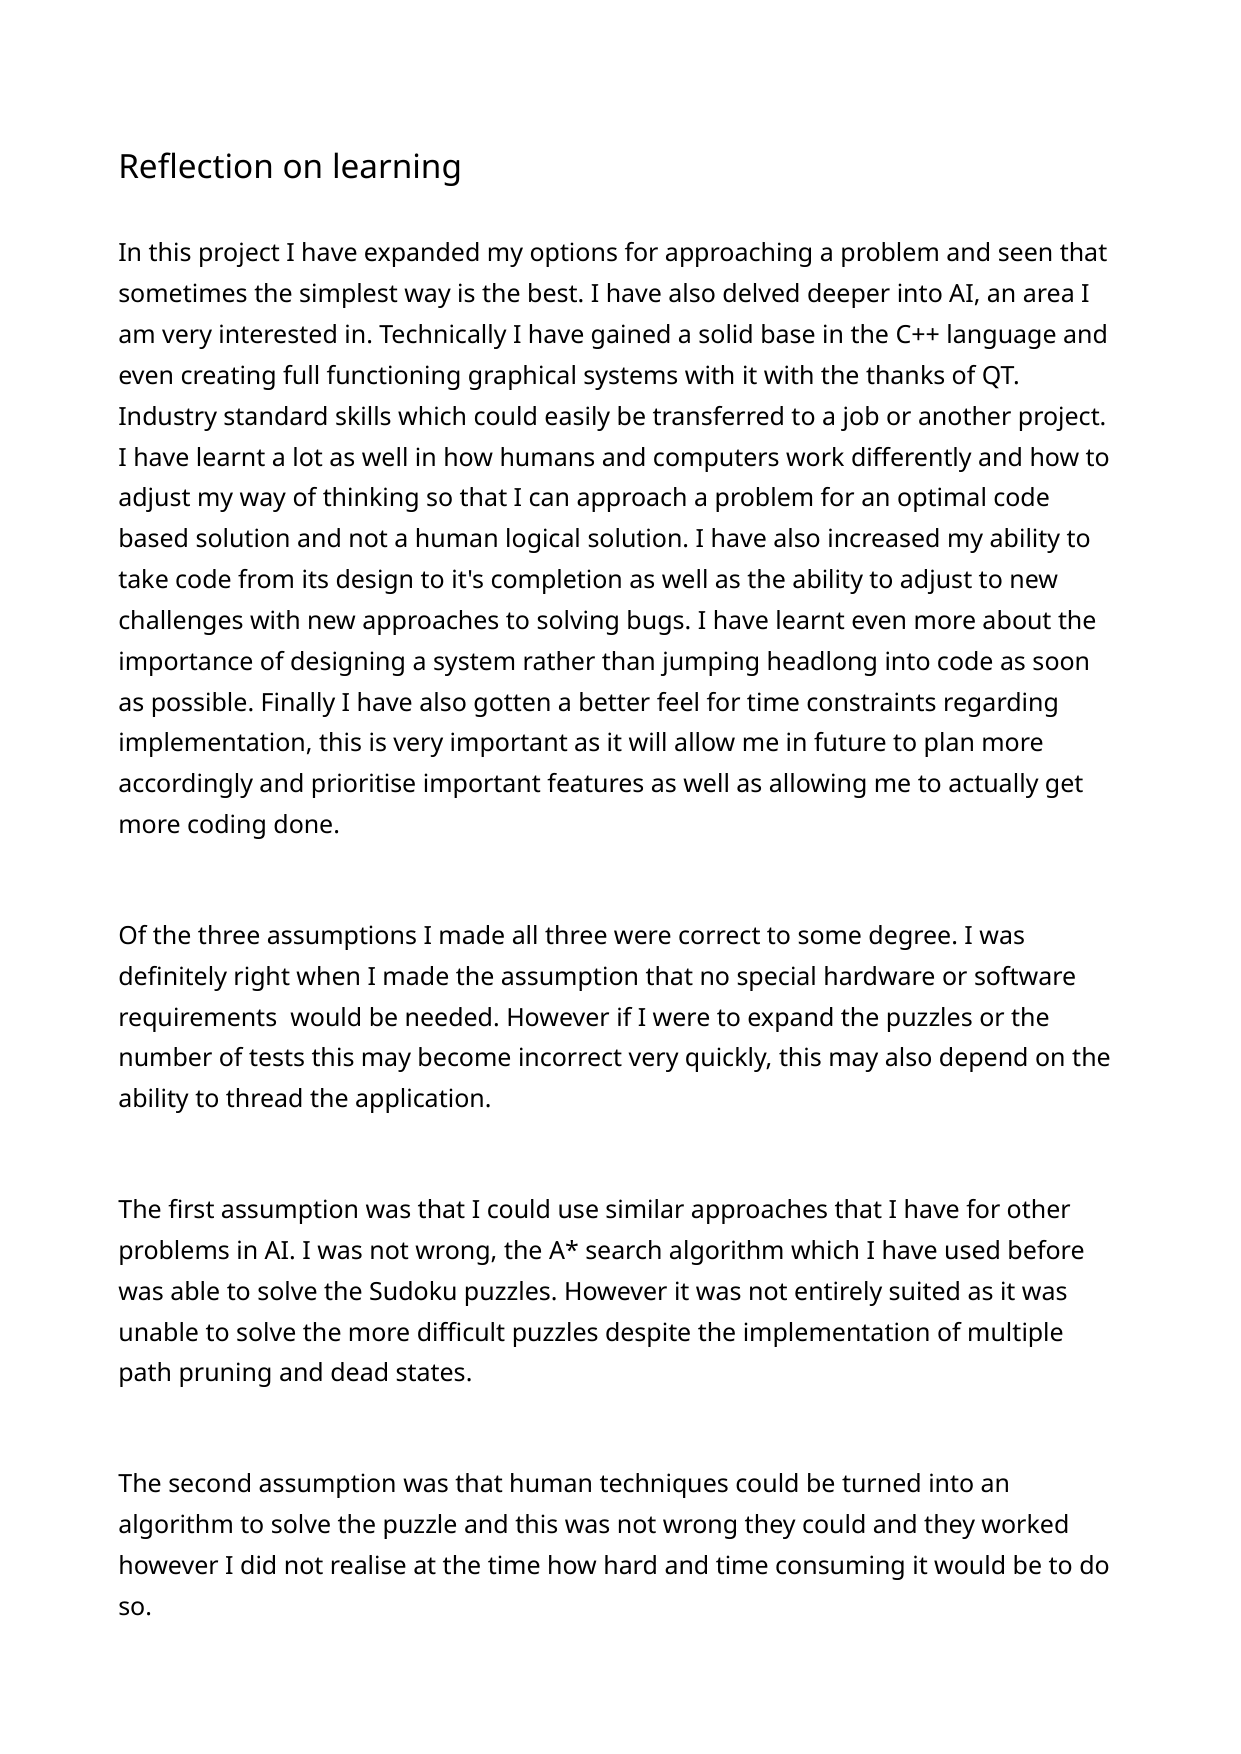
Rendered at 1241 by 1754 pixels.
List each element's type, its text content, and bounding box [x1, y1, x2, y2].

text In this project I have expanded my options for approaching a problem and seen that sometimes the simplest way is the best. I have also delved deeper into AI, an area I am very interested in. Technically I have gained a solid base in the C++ language and even creating full functioning graphical systems with it with the thanks of QT. Industry standard skills which could easily be transferred to a job or another project. I have learnt a lot as well in how humans and computers work differently and how to adjust my way of thinking so that I can approach a problem for an optimal code based solution and not a human logical solution. I have also increased my ability to take code from its design to it's completion as well as the ability to adjust to new challenges with new approaches to solving bugs. I have learnt even more about the importance of designing a system rather than jumping headlong into code as soon as possible. Finally I have also gotten a better feel for time constraints regarding implementation, this is very important as it will allow me in future to plan more accordingly and prioritise important features as well as allowing me to actually get more coding done. [118, 235, 1122, 841]
text The first assumption was that I could use similar approaches that I have for other problems in AI. I was not wrong, the A* search algorithm which I have used before was able to solve the Sudoku puzzles. However it was not entirely suited as it was unable to solve the more difficult puzzles despite the implementation of multiple path pruning and dead states. [118, 1192, 1122, 1389]
subtitle Reflection on learning [118, 143, 1122, 188]
text The second assumption was that human techniques could be turned into an algorithm to solve the puzzle and this was not wrong they could and they worked however I did not realise at the time how hard and time consuming it would be to do so. [118, 1466, 1122, 1622]
text Of the three assumptions I made all three were correct to some degree. I was definitely right when I made the assumption that no special hardware or software requirements would be needed. However if I were to expand the puzzles or the number of tests this may become incorrect very quickly, this may also depend on the ability to thread the application. [118, 918, 1122, 1115]
